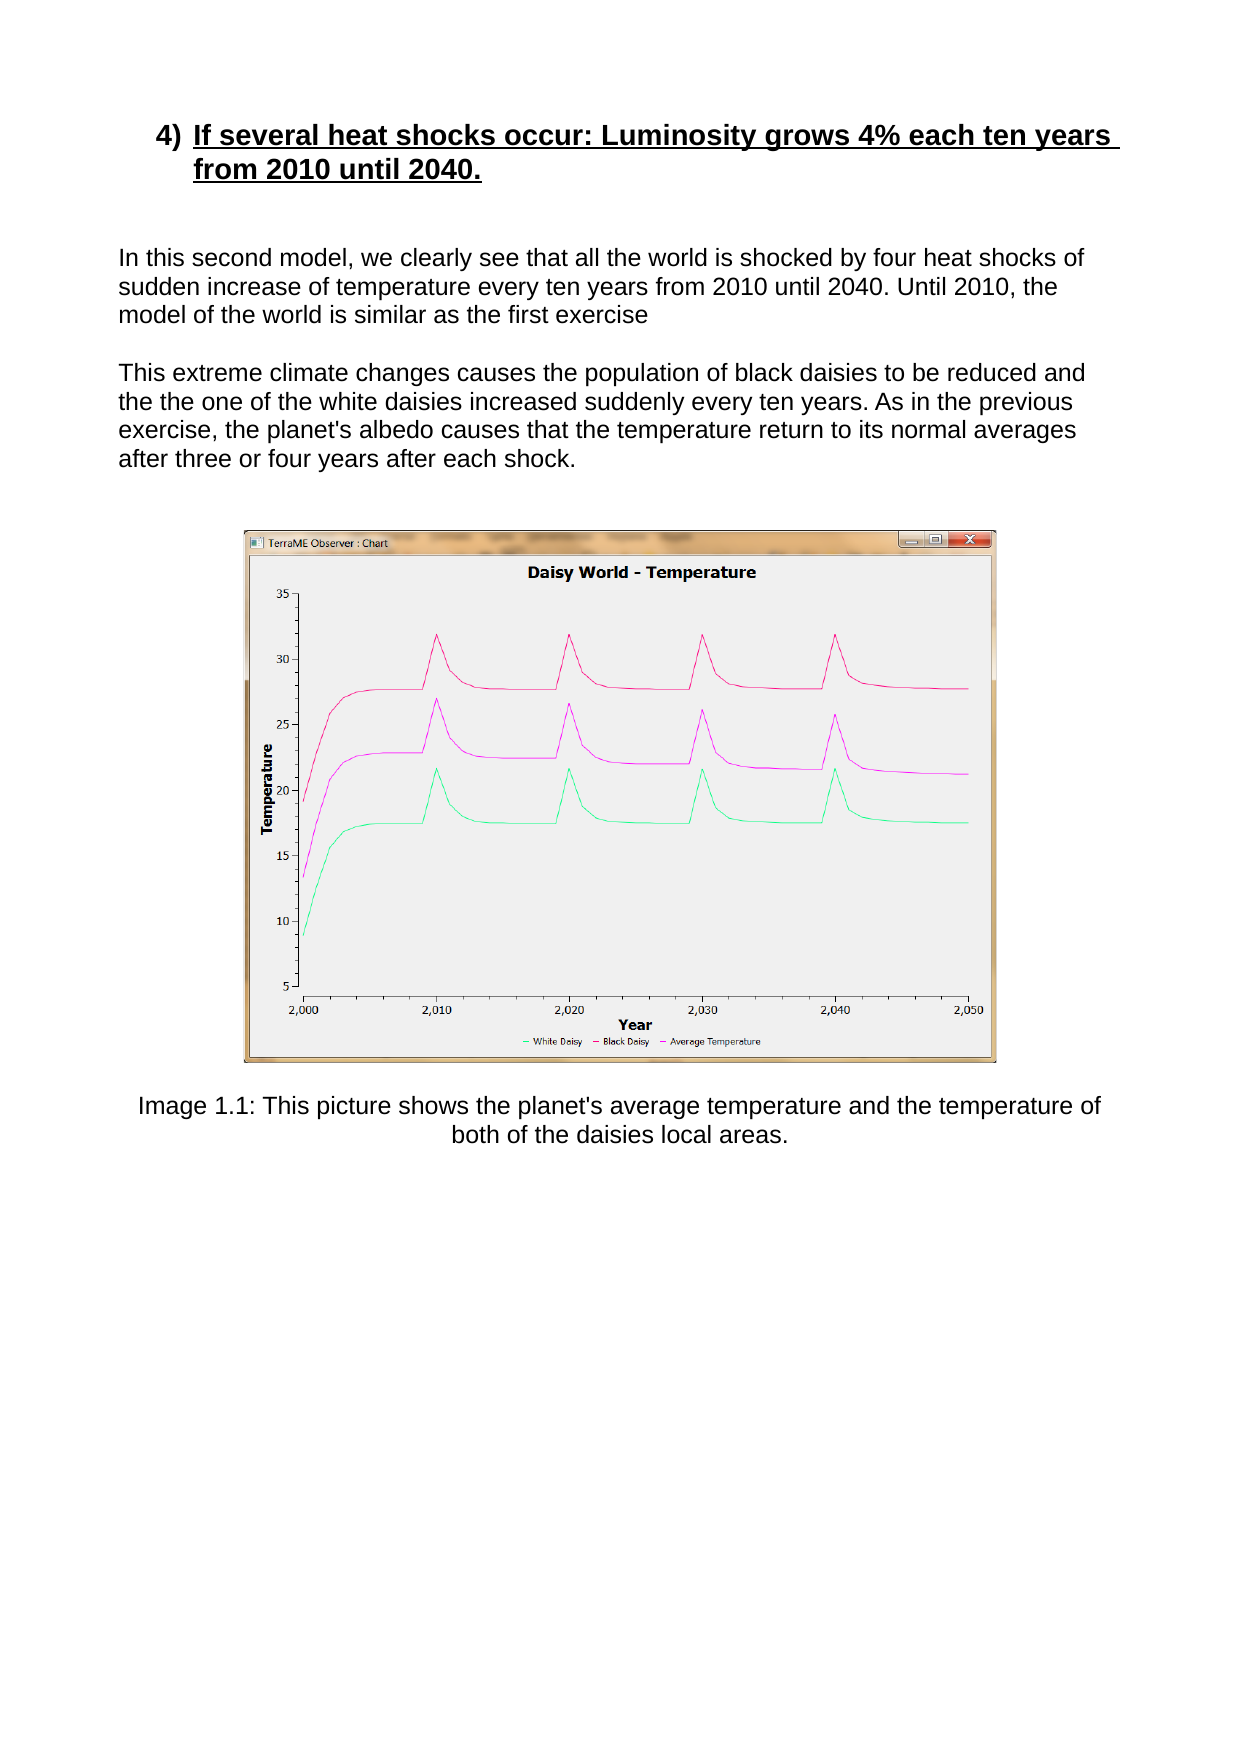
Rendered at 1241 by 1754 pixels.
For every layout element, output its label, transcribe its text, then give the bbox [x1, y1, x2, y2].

picture [243, 530, 997, 1063]
text In this second model, we clearly see that all the world is shocked by four heat shocks of sudden increase of temperature every ten years from 2010 until 2040. Until 2010, the model of the world is similar as the first exercise [118, 243, 1122, 329]
text This extreme climate changes causes the population of black daisies to be reduced and the the one of the white daisies increased suddenly every ten years. As in the previous exercise, the planet's albedo causes that the temperature return to its normal averages after three or four years after each shock. [118, 358, 1122, 473]
text Image 1.1: This picture shows the planet's average temperature and the temperature of both of the daisies local areas. [118, 1091, 1122, 1148]
list If several heat shocks occur: Luminosity grows 4% each ten years from 2010 until 2040. [156, 118, 1122, 185]
